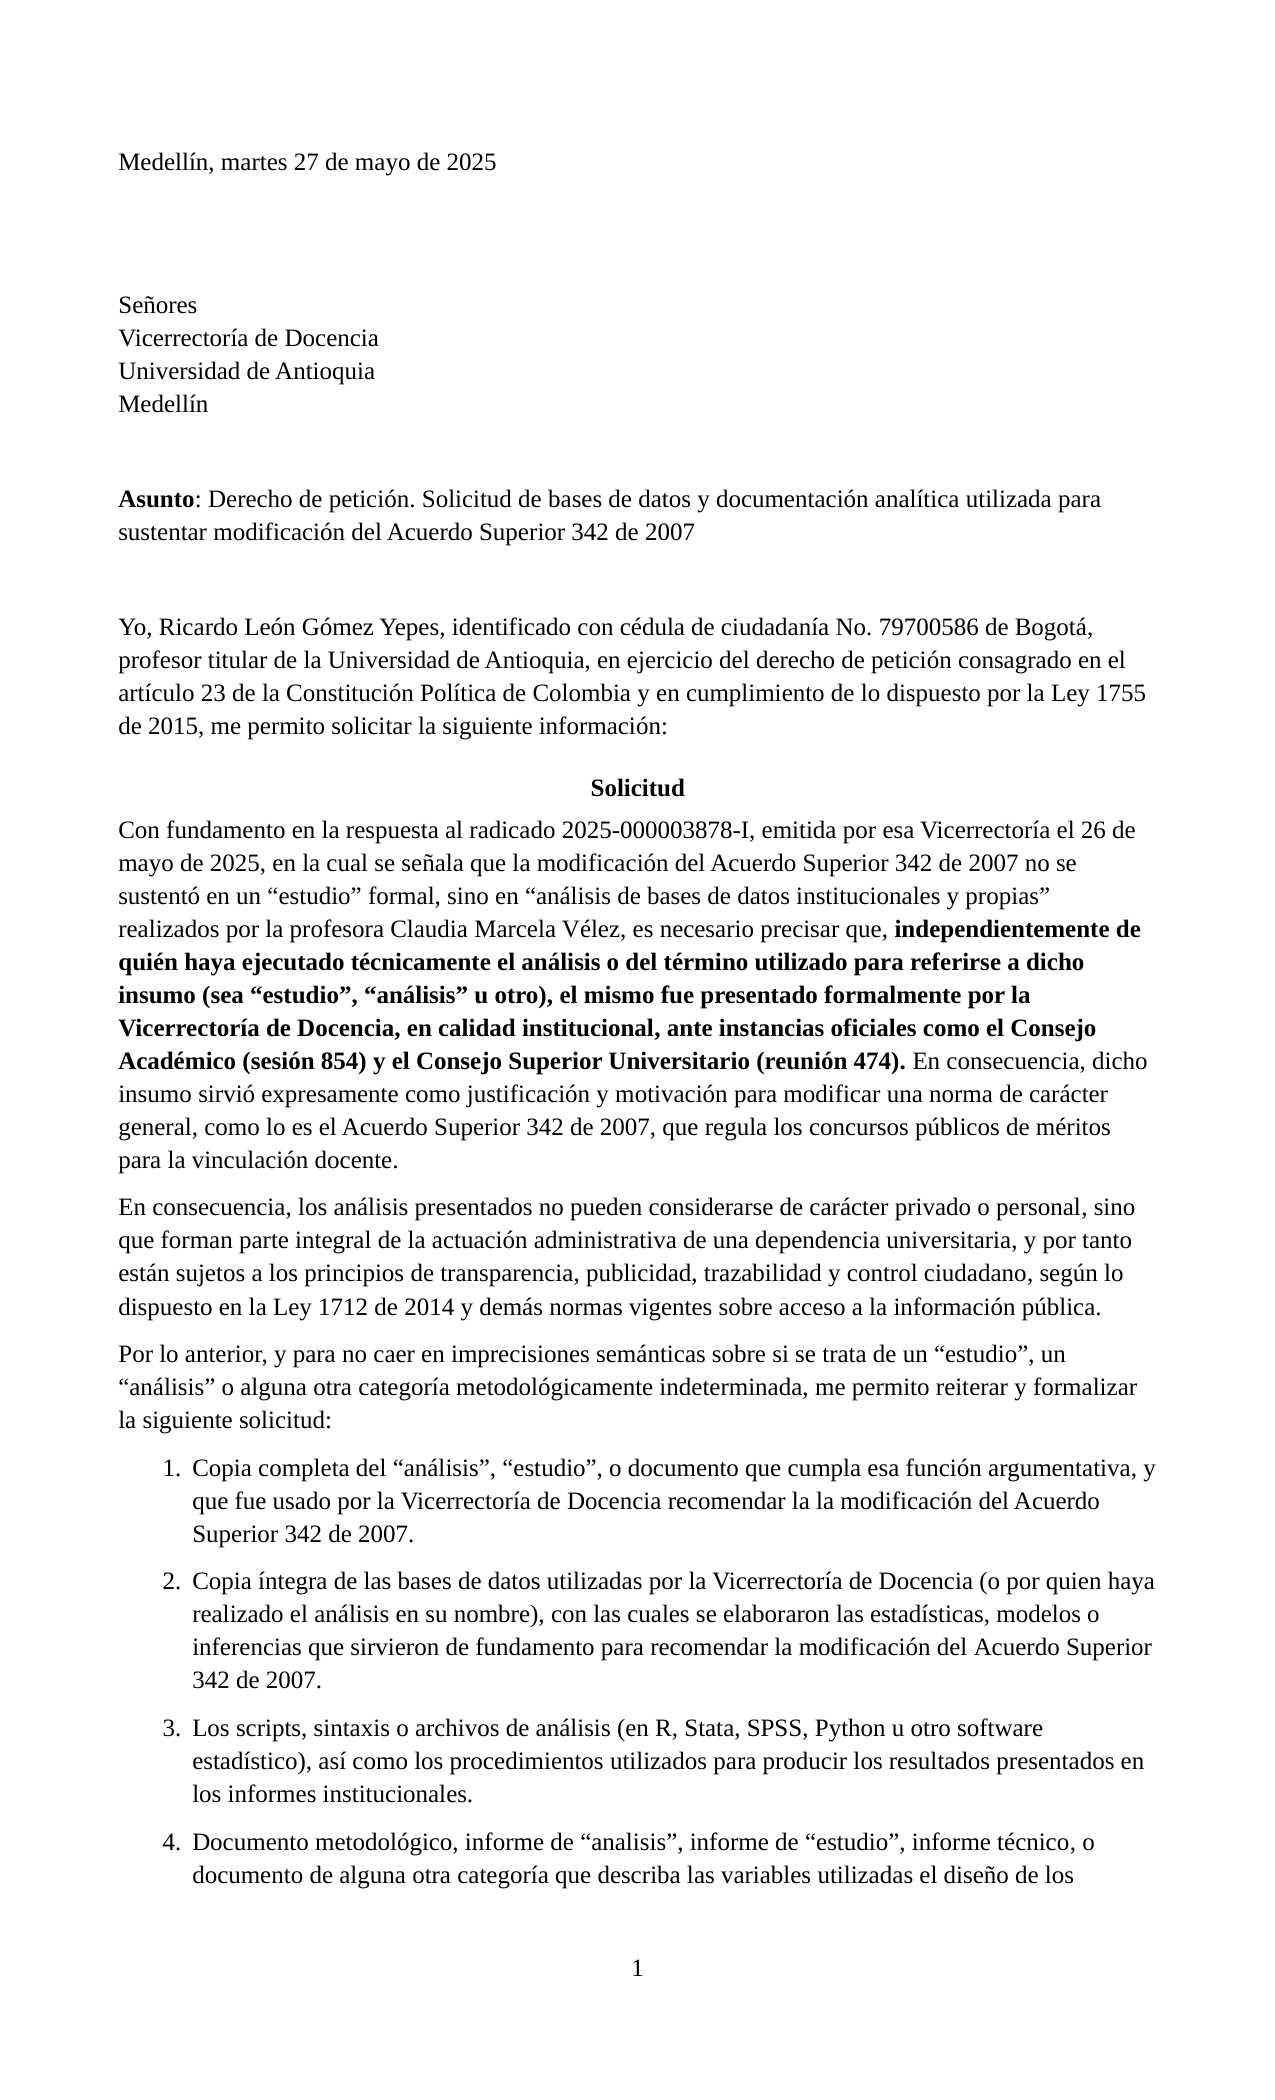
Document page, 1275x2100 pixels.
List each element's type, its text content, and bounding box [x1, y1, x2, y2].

text En consecuencia, los análisis presentados no pueden considerarse de carácter privado o personal, sino que forman parte integral de la actuación administrativa de una dependencia universitaria, y por tanto están sujetos a los principios de transparencia, publicidad, trazabilidad y control ciudadano, según lo dispuesto en la Ley 1712 de 2014 y demás normas vigentes sobre acceso a la información pública. [118, 1192, 1157, 1320]
text Con fundamento en la respuesta al radicado 2025-000003878-I, emitida por esa Vicerrectoría el 26 de mayo de 2025, en la cual se señala que la modificación del Acuerdo Superior 342 de 2007 no se sustentó en un “estudio” formal, sino en “análisis de bases de datos institucionales y propias” realizados por la profesora Claudia Marcela Vélez, es necesario precisar que, independientemente de quién haya ejecutado técnicamente el análisis o del término utilizado para referirse a dicho insumo (sea “estudio”, “análisis” u otro), el mismo fue presentado formalmente por la Vicerrectoría de Docencia, en calidad institucional, ante instancias oficiales como el Consejo Académico (sesión 854) y el Consejo Superior Universitario (reunión 474). En consecuencia, dicho insumo sirvió expresamente como justificación y motivación para modificar una norma de carácter general, como lo es el Acuerdo Superior 342 de 2007, que regula los concursos públicos de méritos para la vinculación docente. [118, 815, 1157, 1174]
text Señores Vicerrectoría de Docencia Universidad de Antioquia Medellín [118, 290, 1157, 417]
text Asunto: Derecho de petición. Solicitud de bases de datos y documentación analítica utilizada para sustentar modificación del Acuerdo Superior 342 de 2007 [118, 484, 1157, 546]
subtitle Solicitud [118, 773, 1157, 802]
list Copia completa del “análisis”, “estudio”, o documento que cumpla esa función argumentativa, y que fue usado por la Vicerrectoría de Docencia recomendar la la modificación del Acuerdo Superior 342 de 2007. [162, 1453, 1157, 1548]
list Copia íntegra de las bases de datos utilizadas por la Vicerrectoría de Docencia (o por quien haya realizado el análisis en su nombre), con las cuales se elaboraron las estadísticas, modelos o inferencias que sirvieron de fundamento para recomendar la modificación del Acuerdo Superior 342 de 2007. [162, 1566, 1157, 1694]
text Medellín, martes 27 de mayo de 2025 [118, 147, 1157, 176]
text Por lo anterior, y para no caer en imprecisiones semánticas sobre si se trata de un “estudio”, un “análisis” o alguna otra categoría metodológicamente indeterminada, me permito reiterar y formalizar la siguiente solicitud: [118, 1339, 1157, 1434]
list Los scripts, sintaxis o archivos de análisis (en R, Stata, SPSS, Python u otro software estadístico), así como los procedimientos utilizados para producir los resultados presentados en los informes institucionales. [162, 1713, 1157, 1808]
text Yo, Ricardo León Gómez Yepes, identificado con cédula de ciudadanía No. 79700586 de Bogotá, profesor titular de la Universidad de Antioquia, en ejercicio del derecho de petición consagrado en el artículo 23 de la Constitución Política de Colombia y en cumplimiento de lo dispuesto por la Ley 1755 de 2015, me permito solicitar la siguiente información: [118, 612, 1157, 740]
list Documento metodológico, informe de “analisis”, informe de “estudio”, informe técnico, o documento de alguna otra categoría que describa las variables utilizadas el diseño de los [162, 1827, 1157, 1888]
